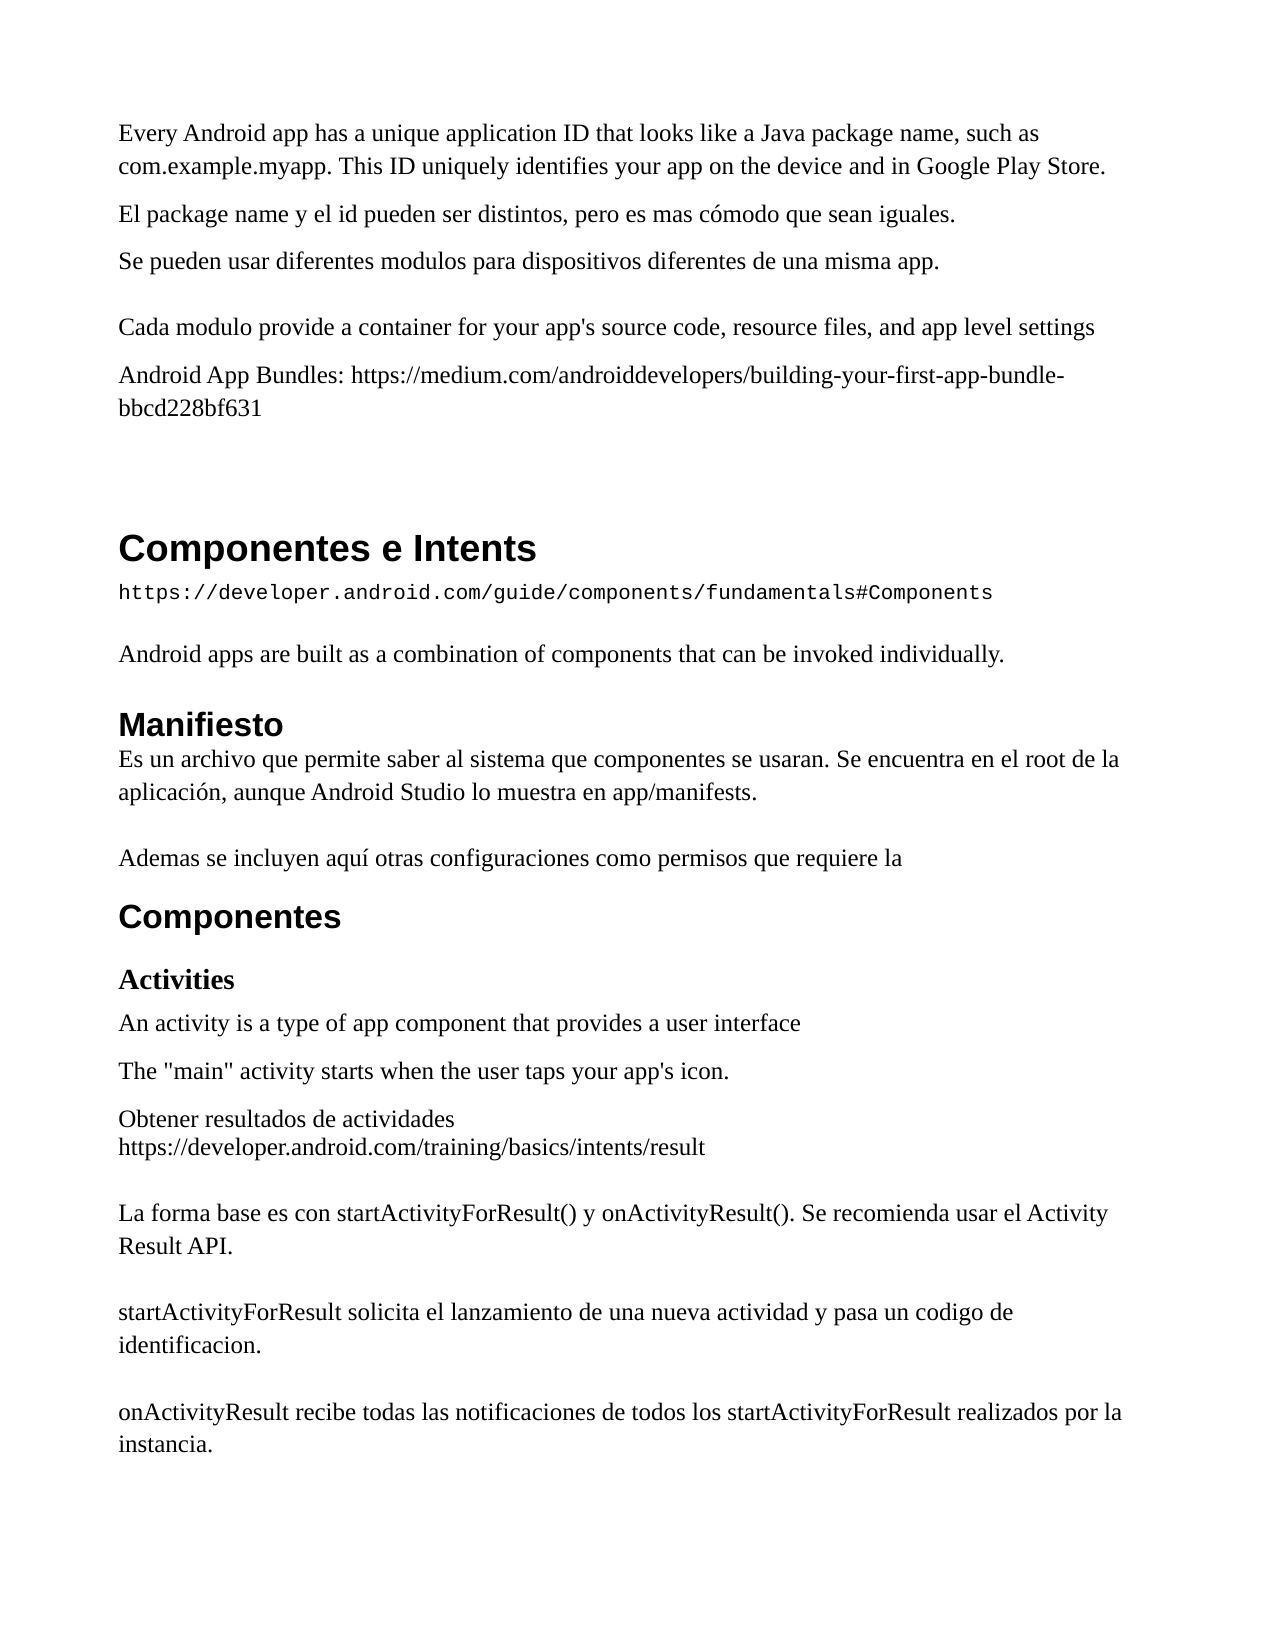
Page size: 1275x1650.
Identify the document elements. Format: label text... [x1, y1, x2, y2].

text Android apps are built as a combination of components that can be invoked individually. [118, 639, 1157, 668]
text startActivityForResult solicita el lanzamiento de una nueva actividad y pasa un codigo de identificacion. [118, 1297, 1157, 1359]
subtitle Activities [118, 962, 1157, 996]
text Ademas se incluyen aquí otras configuraciones como permisos que requiere la [118, 843, 1157, 872]
subtitle Manifiesto [118, 705, 1157, 744]
subtitle Componentes e Intents [118, 526, 1157, 570]
text onActivityResult recibe todas las notificaciones de todos los startActivityForResult realizados por la instancia. [118, 1397, 1157, 1458]
text Android App Bundles: https://medium.com/androiddevelopers/building-your-first-app-bundle-bbcd228bf631 [118, 360, 1157, 422]
text Se pueden usar diferentes modulos para dispositivos diferentes de una misma app. [118, 246, 1157, 275]
text Obtener resultados de actividades [118, 1104, 1157, 1132]
text La forma base es con startActivityForResult() y onActivityResult(). Se recomienda usar el Activity Result API. [118, 1198, 1157, 1260]
subtitle Componentes [118, 897, 1157, 935]
text Es un archivo que permite saber al sistema que componentes se usaran. Se encuentra en el root de la aplicación, aunque Android Studio lo muestra en app/manifests. [118, 744, 1157, 806]
text El package name y el id pueden ser distintos, pero es mas cómodo que sean iguales. [118, 199, 1157, 227]
text Every Android app has a unique application ID that looks like a Java package name, such as com.example.myapp. This ID uniquely identifies your app on the device and in Google Play Store. [118, 118, 1157, 180]
text https://developer.android.com/guide/components/fundamentals#Components [118, 582, 1157, 606]
text Cada modulo provide a container for your app's source code, resource files, and app level settings [118, 312, 1157, 341]
text https://developer.android.com/training/basics/intents/result [118, 1132, 1157, 1161]
text An activity is a type of app component that provides a user interface [118, 1008, 1157, 1037]
text The "main" activity starts when the user taps your app's icon. [118, 1056, 1157, 1085]
